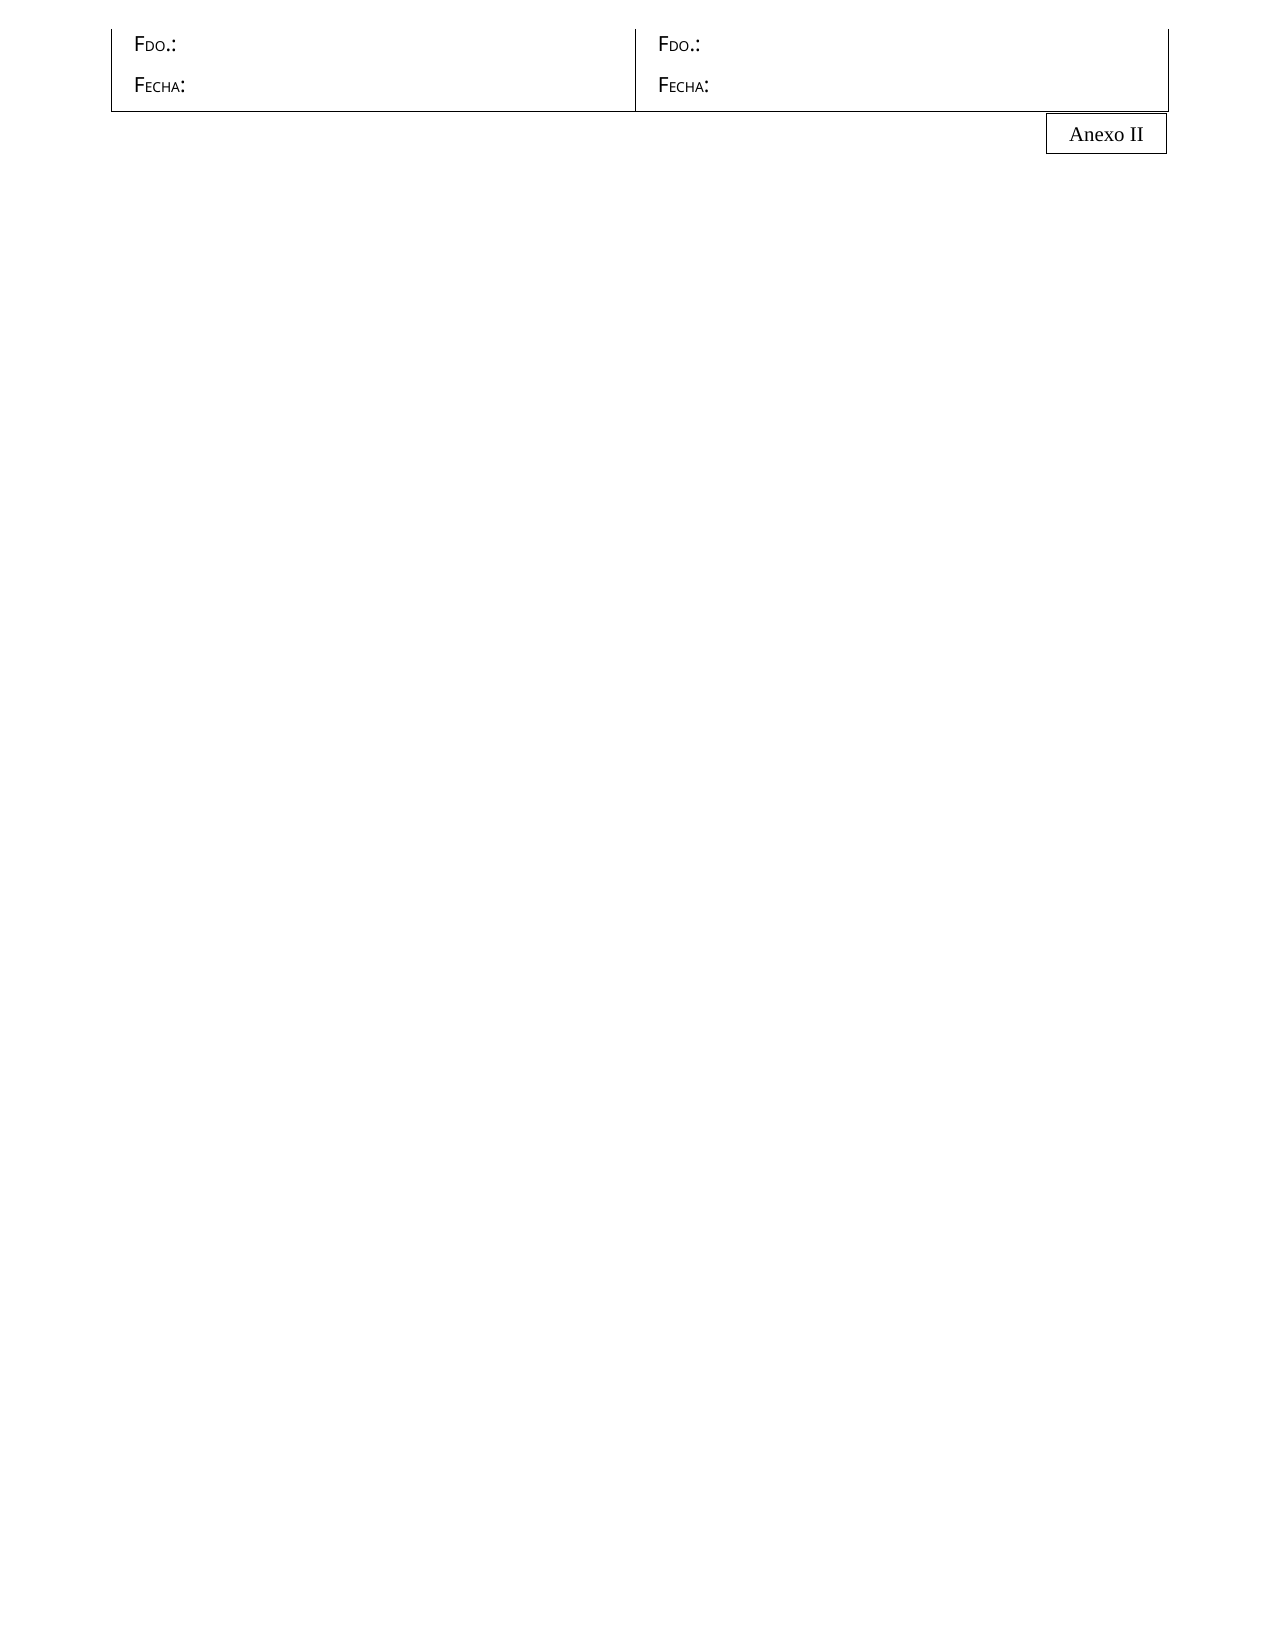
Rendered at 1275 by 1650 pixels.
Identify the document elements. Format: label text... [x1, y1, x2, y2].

table_cell Fecha: [112, 70, 635, 111]
table_cell Fdo.: [636, 29, 1168, 70]
table_cell Fdo.: [112, 29, 635, 70]
table_cell Fecha: [636, 70, 1168, 111]
